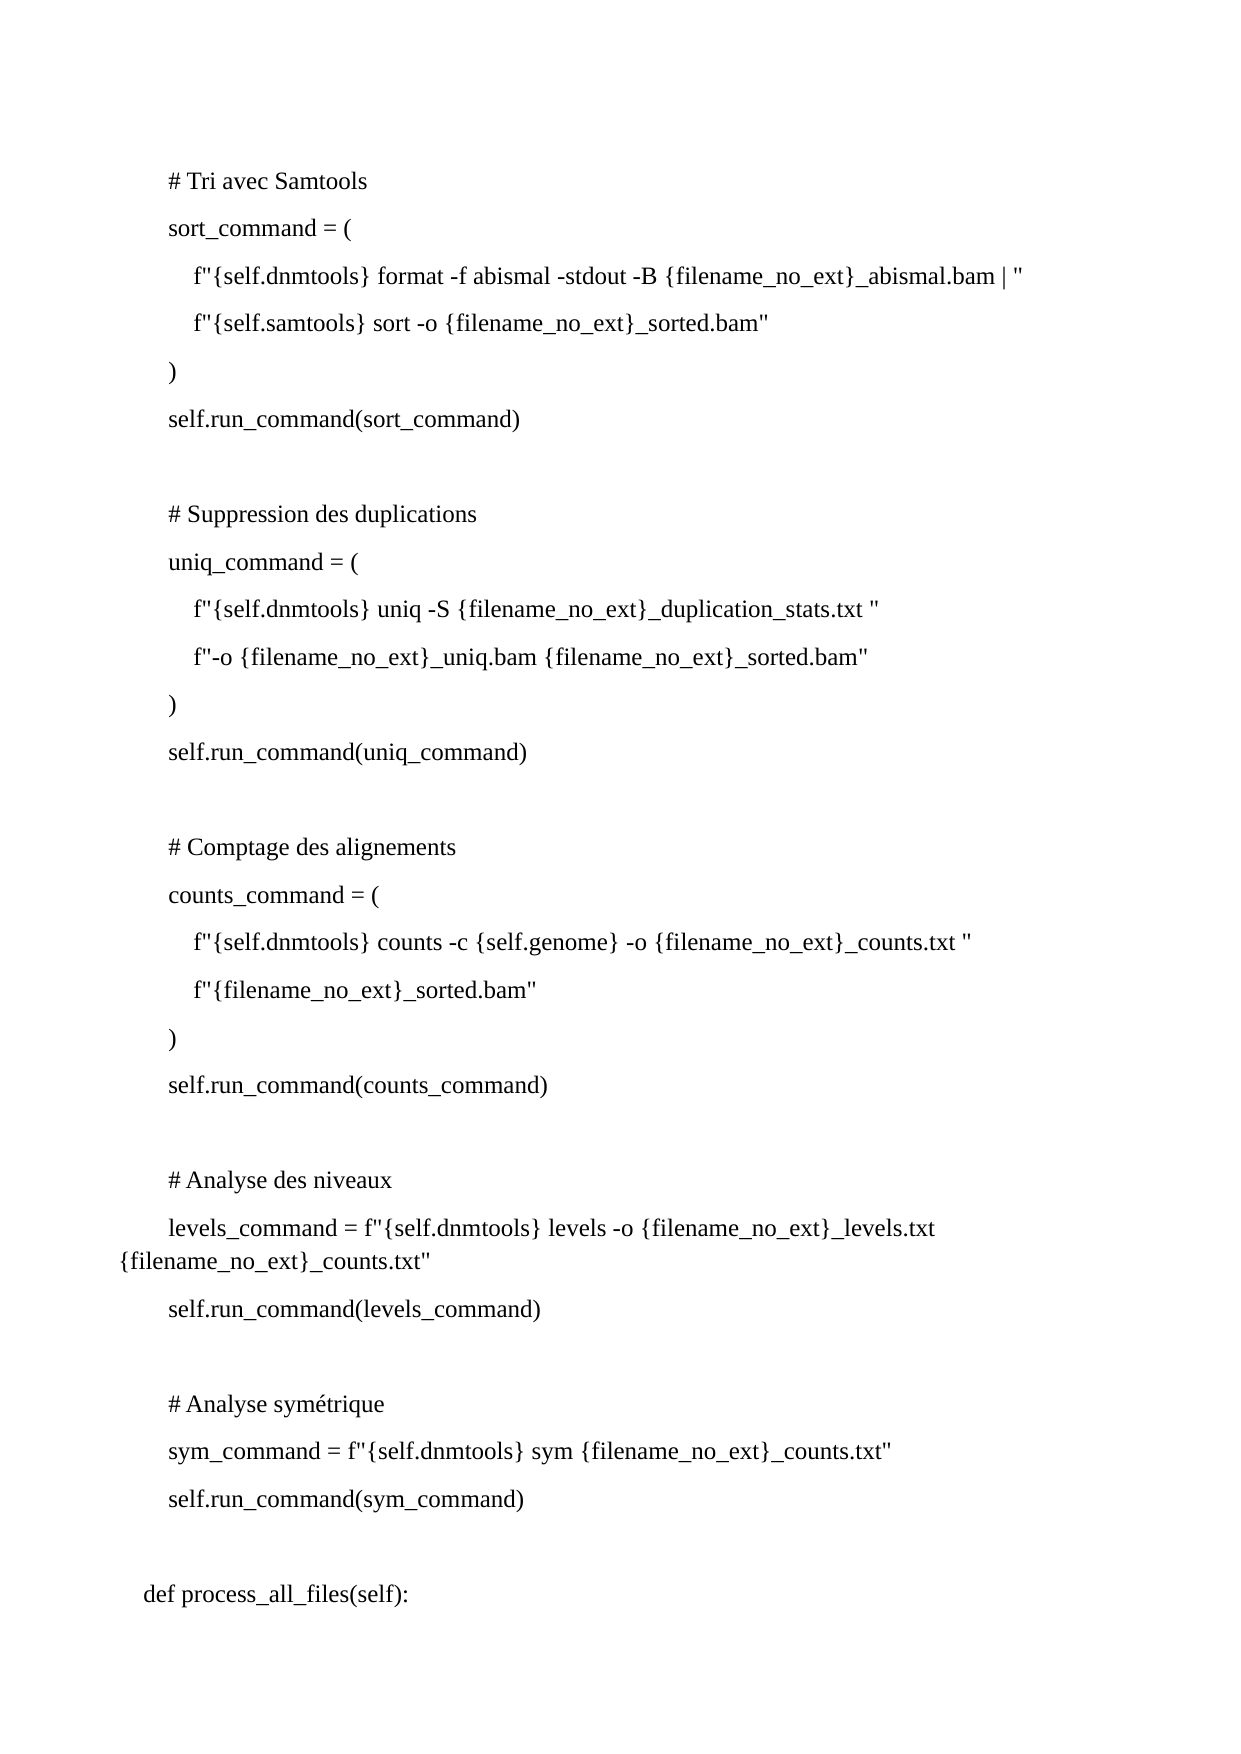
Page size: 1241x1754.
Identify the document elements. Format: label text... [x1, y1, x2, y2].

text ) [118, 356, 1122, 385]
text sort_command = ( [118, 213, 1122, 242]
text ) [118, 689, 1122, 718]
text # Analyse symétrique [118, 1389, 1122, 1418]
text f"{self.dnmtools} uniq -S {filename_no_ext}_duplication_stats.txt " [118, 594, 1122, 623]
text f"{self.dnmtools} format -f abismal -stdout -B {filename_no_ext}_abismal.bam | " [118, 261, 1122, 290]
text counts_command = ( [118, 880, 1122, 908]
text # Tri avec Samtools [118, 166, 1122, 194]
text # Comptage des alignements [118, 832, 1122, 861]
text levels_command = f"{self.dnmtools} levels -o {filename_no_ext}_levels.txt {filename_no_ext}_counts.txt" [118, 1213, 1122, 1275]
text f"-o {filename_no_ext}_uniq.bam {filename_no_ext}_sorted.bam" [118, 642, 1122, 671]
text self.run_command(uniq_command) [118, 737, 1122, 766]
text f"{self.dnmtools} counts -c {self.genome} -o {filename_no_ext}_counts.txt " [118, 927, 1122, 956]
text sym_command = f"{self.dnmtools} sym {filename_no_ext}_counts.txt" [118, 1436, 1122, 1465]
text self.run_command(sym_command) [118, 1484, 1122, 1513]
text # Analyse des niveaux [118, 1165, 1122, 1194]
text f"{self.samtools} sort -o {filename_no_ext}_sorted.bam" [118, 308, 1122, 337]
text self.run_command(levels_command) [118, 1294, 1122, 1322]
text uniq_command = ( [118, 547, 1122, 575]
text self.run_command(counts_command) [118, 1070, 1122, 1099]
text def process_all_files(self): [118, 1579, 1122, 1608]
text ) [118, 1023, 1122, 1051]
text # Suppression des duplications [118, 499, 1122, 528]
text self.run_command(sort_command) [118, 404, 1122, 432]
text f"{filename_no_ext}_sorted.bam" [118, 975, 1122, 1004]
